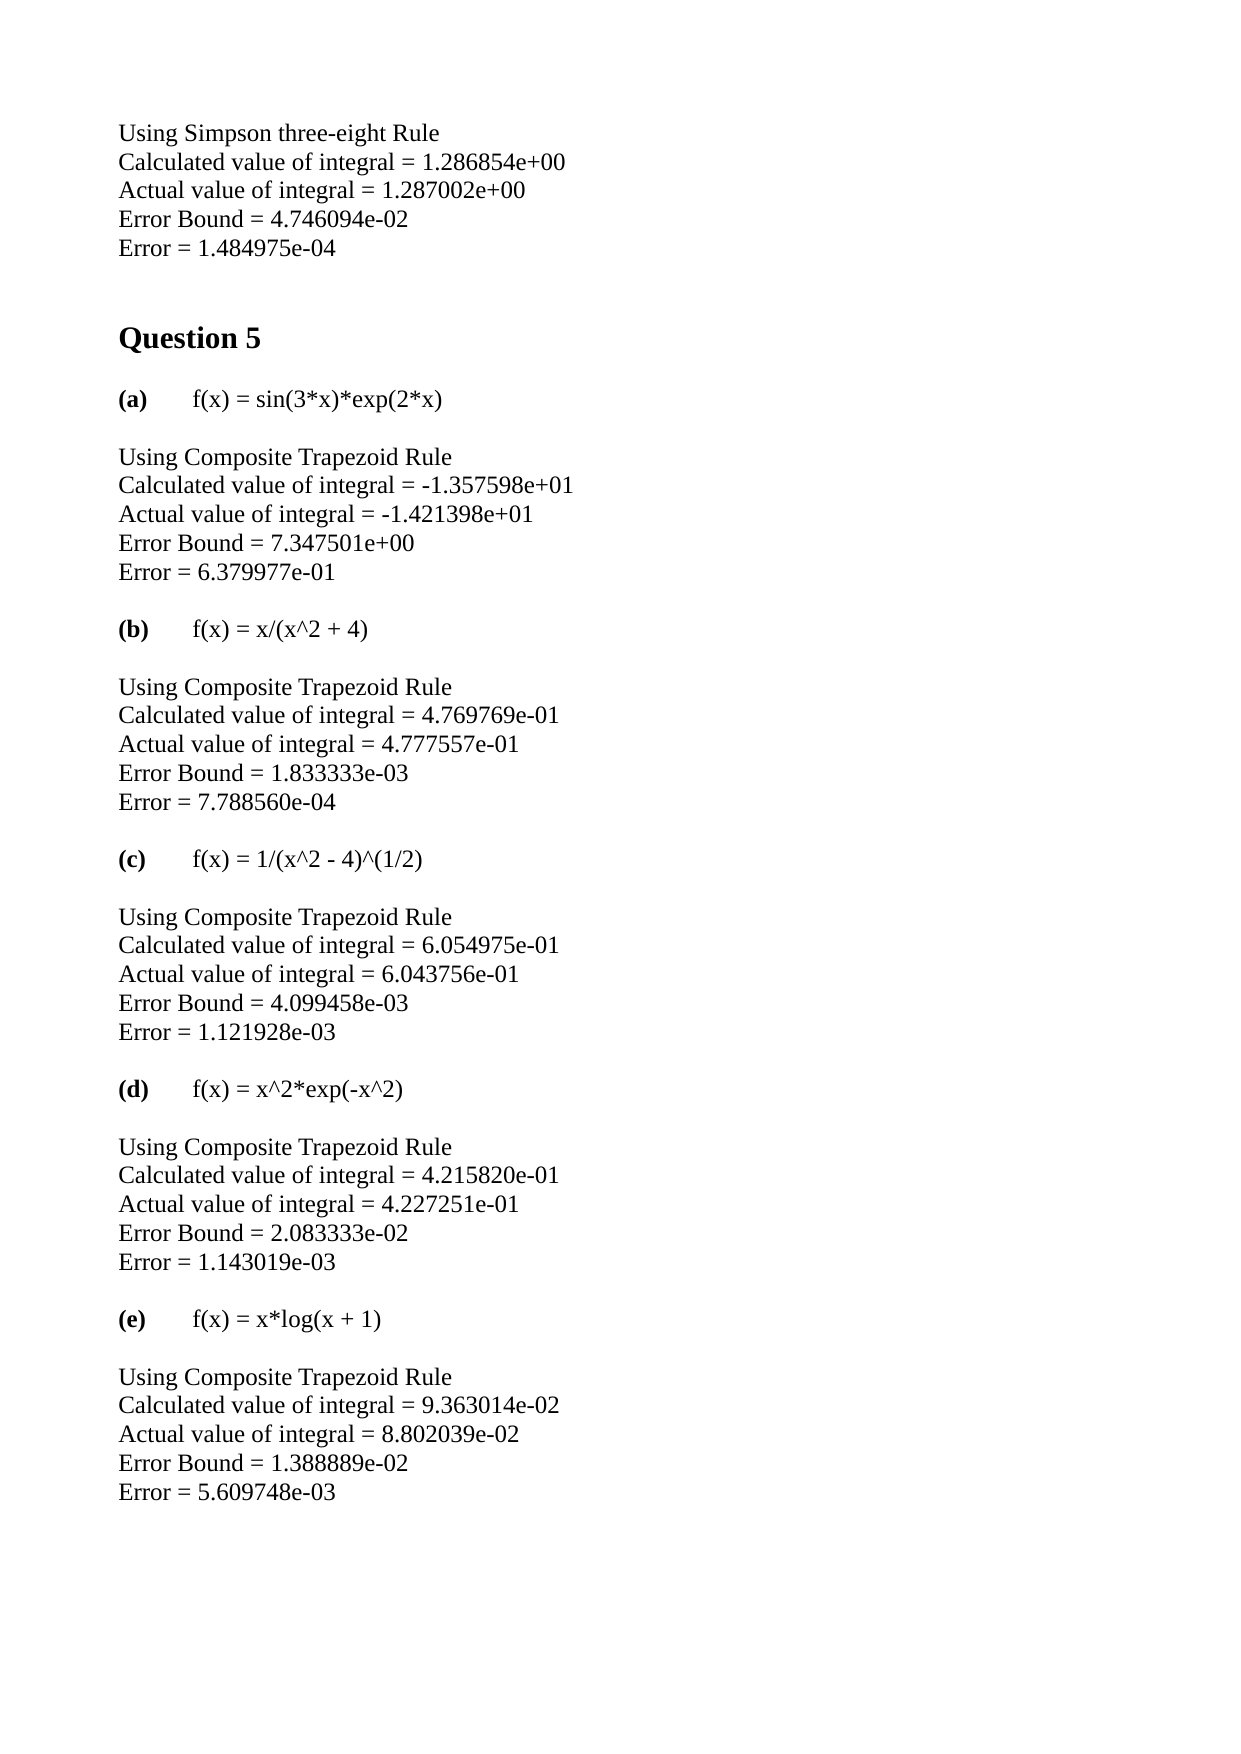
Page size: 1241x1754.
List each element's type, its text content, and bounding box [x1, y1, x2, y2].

text Using Composite Trapezoid Rule [118, 442, 1122, 470]
text Calculated value of integral = 9.363014e-02 [118, 1390, 1122, 1419]
text Actual value of integral = 8.802039e-02 [118, 1419, 1122, 1448]
text (d) f(x) = x^2*exp(-x^2) [118, 1074, 1122, 1103]
text Error Bound = 7.347501e+00 [118, 528, 1122, 557]
text Using Composite Trapezoid Rule [118, 672, 1122, 700]
text Error = 1.143019e-03 [118, 1247, 1122, 1275]
text (e) f(x) = x*log(x + 1) [118, 1304, 1122, 1333]
text Error Bound = 4.099458e-03 [118, 988, 1122, 1017]
text Using Composite Trapezoid Rule [118, 902, 1122, 930]
text Calculated value of integral = -1.357598e+01 [118, 470, 1122, 499]
text (a) f(x) = sin(3*x)*exp(2*x) [118, 384, 1122, 413]
text Error = 1.484975e-04 [118, 233, 1122, 262]
text Calculated value of integral = 1.286854e+00 [118, 147, 1122, 176]
text Actual value of integral = -1.421398e+01 [118, 499, 1122, 528]
text Calculated value of integral = 4.215820e-01 [118, 1160, 1122, 1189]
text Error = 6.379977e-01 [118, 557, 1122, 585]
text Error Bound = 1.833333e-03 [118, 758, 1122, 787]
text Actual value of integral = 4.227251e-01 [118, 1189, 1122, 1218]
text Calculated value of integral = 4.769769e-01 [118, 700, 1122, 729]
text Calculated value of integral = 6.054975e-01 [118, 930, 1122, 959]
text Using Composite Trapezoid Rule [118, 1132, 1122, 1160]
text Actual value of integral = 1.287002e+00 [118, 176, 1122, 204]
text Error = 5.609748e-03 [118, 1477, 1122, 1505]
text Using Composite Trapezoid Rule [118, 1362, 1122, 1390]
text Error Bound = 4.746094e-02 [118, 204, 1122, 233]
text Error = 1.121928e-03 [118, 1017, 1122, 1045]
text Actual value of integral = 4.777557e-01 [118, 729, 1122, 758]
text Question 5 [118, 319, 1122, 355]
text Using Simpson three-eight Rule [118, 118, 1122, 147]
text Error Bound = 2.083333e-02 [118, 1218, 1122, 1247]
text Error Bound = 1.388889e-02 [118, 1448, 1122, 1477]
text (b) f(x) = x/(x^2 + 4) [118, 614, 1122, 643]
text Error = 7.788560e-04 [118, 787, 1122, 815]
text Actual value of integral = 6.043756e-01 [118, 959, 1122, 988]
text (c) f(x) = 1/(x^2 - 4)^(1/2) [118, 844, 1122, 873]
